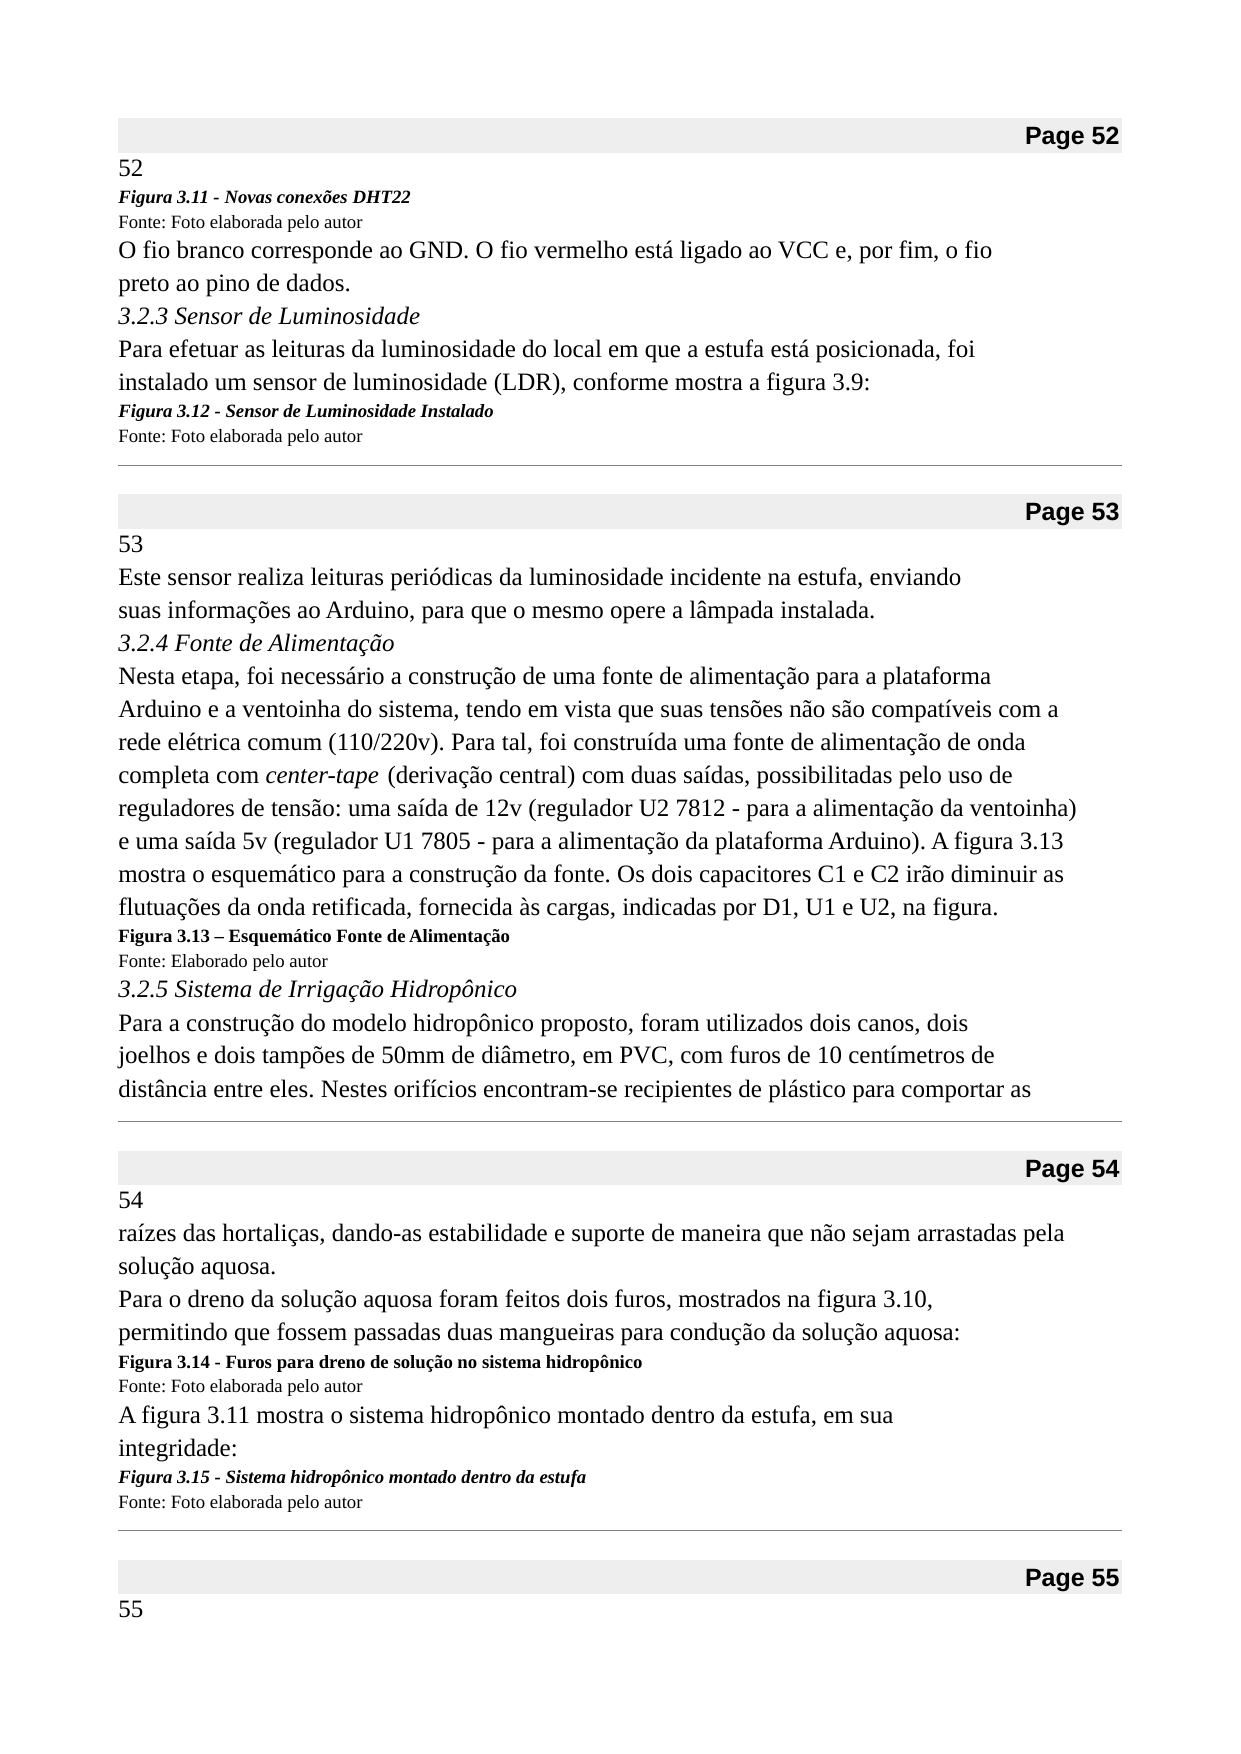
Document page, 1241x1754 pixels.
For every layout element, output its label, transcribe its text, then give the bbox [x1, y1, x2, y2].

text mostra o esquemático para a construção da fonte. Os dois capacitores C1 e C2 irão diminuir as [118, 859, 1122, 888]
text O fio branco corresponde ao GND. O fio vermelho está ligado ao VCC e, por fim, o fio [118, 235, 1122, 264]
text Fonte: Foto elaborada pelo autor [118, 1491, 1122, 1512]
table_header Page 52 [118, 118, 1122, 153]
text Para o dreno da solução aquosa foram feitos dois furos, mostrados na figura 3.10, [118, 1284, 1122, 1313]
text A figura 3.11 mostra o sistema hidropônico montado dentro da estufa, em sua [118, 1400, 1122, 1429]
text raízes das hortaliças, dando-as estabilidade e suporte de maneira que não sejam arrastadas pela [118, 1218, 1122, 1247]
text Para a construção do modelo hidropônico proposto, foram utilizados dois canos, dois [118, 1008, 1122, 1036]
text Arduino e a ventoinha do sistema, tendo em vista que suas tensões não são compatíveis com a [118, 694, 1122, 723]
text integridade: [118, 1433, 1122, 1462]
text 3.2.3 Sensor de Luminosidade [118, 301, 1122, 330]
table_header Page 53 [118, 494, 1122, 529]
text Fonte: Foto elaborada pelo autor [118, 211, 1122, 232]
text rede elétrica comum (110/220v). Para tal, foi construída uma fonte de alimentação de onda [118, 727, 1122, 756]
text preto ao pino de dados. [118, 268, 1122, 297]
text Figura 3.13 – Esquemático Fonte de Alimentação [118, 925, 1122, 947]
text reguladores de tensão: uma saída de 12v (regulador U2 7812 - para a alimentação da ventoinha) [118, 793, 1122, 822]
text Fonte: Foto elaborada pelo autor [118, 425, 1122, 447]
text suas informações ao Arduino, para que o mesmo opere a lâmpada instalada. [118, 595, 1122, 623]
text distância entre eles. Nestes orifícios encontram-se recipientes de plástico para comportar as [118, 1074, 1122, 1102]
text flutuações da onda retificada, fornecida às cargas, indicadas por D1, U1 e U2, na figura. [118, 892, 1122, 921]
text Nesta etapa, foi necessário a construção de uma fonte de alimentação para a plataforma [118, 661, 1122, 689]
text 54 [118, 1185, 1122, 1214]
text Fonte: Foto elaborada pelo autor [118, 1375, 1122, 1397]
text instalado um sensor de luminosidade (LDR), conforme mostra a figura 3.9: [118, 367, 1122, 396]
text completa com center-tape (derivação central) com duas saídas, possibilitadas pelo uso de [118, 760, 1122, 789]
text solução aquosa. [118, 1251, 1122, 1280]
text Figura 3.11 - Novas conexões DHT22 [118, 186, 1122, 207]
table_header Page 55 [118, 1560, 1122, 1594]
table_header Page 54 [118, 1151, 1122, 1185]
text 3.2.4 Fonte de Alimentação [118, 628, 1122, 657]
text 53 [118, 529, 1122, 557]
text permitindo que fossem passadas duas mangueiras para condução da solução aquosa: [118, 1317, 1122, 1346]
text Figura 3.12 - Sensor de Luminosidade Instalado [118, 400, 1122, 422]
text 52 [118, 153, 1122, 181]
text Este sensor realiza leituras periódicas da luminosidade incidente na estufa, enviando [118, 562, 1122, 591]
text Para efetuar as leituras da luminosidade do local em que a estufa está posicionada, foi [118, 334, 1122, 363]
text Figura 3.14 - Furos para dreno de solução no sistema hidropônico [118, 1351, 1122, 1372]
text 55 [118, 1594, 1122, 1623]
text 3.2.5 Sistema de Irrigação Hidropônico [118, 974, 1122, 1003]
text Figura 3.15 - Sistema hidropônico montado dentro da estufa [118, 1466, 1122, 1488]
text joelhos e dois tampões de 50mm de diâmetro, em PVC, com furos de 10 centímetros de [118, 1041, 1122, 1069]
text Fonte: Elaborado pelo autor [118, 950, 1122, 971]
text e uma saída 5v (regulador U1 7805 - para a alimentação da plataforma Arduino). A figura 3.13 [118, 826, 1122, 855]
